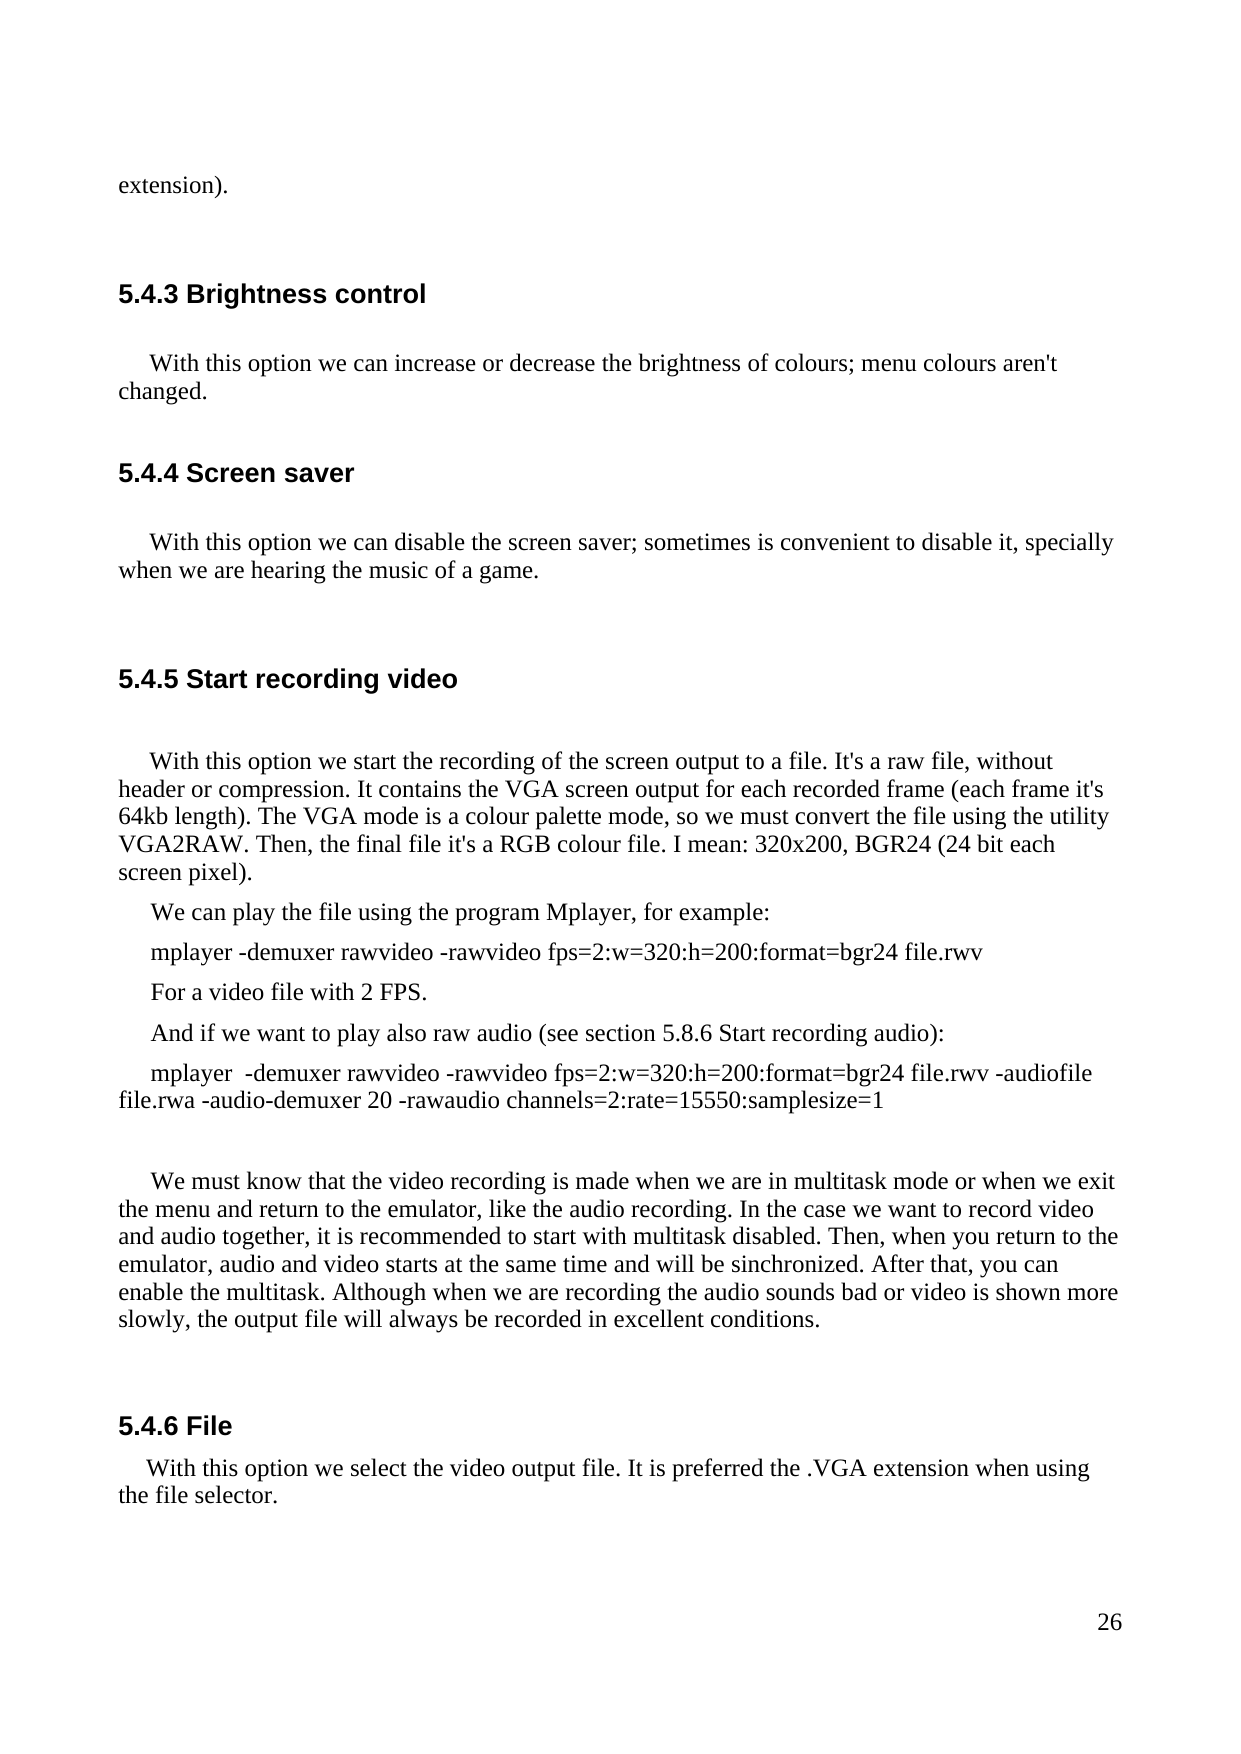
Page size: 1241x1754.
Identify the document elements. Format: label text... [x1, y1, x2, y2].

subtitle 5.4.3 Brightness control [118, 279, 1122, 309]
text With this option we start the recording of the screen output to a file. It's a raw file, without header or compression. It contains the VGA screen output for each recorded frame (each frame it's 64kb length). The VGA mode is a colour palette mode, so we must convert the file using the utility VGA2RAW. Then, the final file it's a RGB colour file. I mean: 320x200, BGR24 (24 bit each screen pixel). [118, 747, 1122, 886]
text We can play the file using the program Mplayer, for example: [118, 898, 1122, 926]
text For a video file with 2 FPS. [118, 978, 1122, 1006]
text We must know that the video recording is made when we are in multitask mode or when we exit the menu and return to the emulator, like the audio recording. In the case we want to record video and audio together, it is recommended to start with multitask disabled. Then, when you return to the emulator, audio and video starts at the same time and will be sinchronized. After that, you can enable the multitask. Although when we are recording the audio sounds bad or video is shown more slowly, the output file will always be recorded in excellent conditions. [118, 1167, 1122, 1333]
subtitle 5.4.6 File [118, 1411, 1122, 1441]
text With this option we can increase or decrease the brightness of colours; menu colours aren't changed. [118, 349, 1122, 405]
subtitle 5.4.5 Start recording video [118, 664, 1122, 694]
text extension). [118, 171, 1122, 198]
text mplayer -demuxer rawvideo -rawvideo fps=2:w=320:h=200:format=bgr24 file.rwv -audiofile file.rwa -audio-demuxer 20 -rawaudio channels=2:rate=15550:samplesize=1 [118, 1059, 1122, 1114]
text And if we want to play also raw audio (see section 5.8.6 Start recording audio): [118, 1019, 1122, 1046]
subtitle 5.4.4 Screen saver [118, 458, 1122, 488]
text With this option we can disable the screen saver; sometimes is convenient to disable it, specially when we are hearing the music of a game. [118, 528, 1122, 583]
text mplayer -demuxer rawvideo -rawvideo fps=2:w=320:h=200:format=bgr24 file.rwv [118, 938, 1122, 966]
text With this option we select the video output file. It is preferred the .VGA extension when using the file selector. [118, 1454, 1122, 1509]
